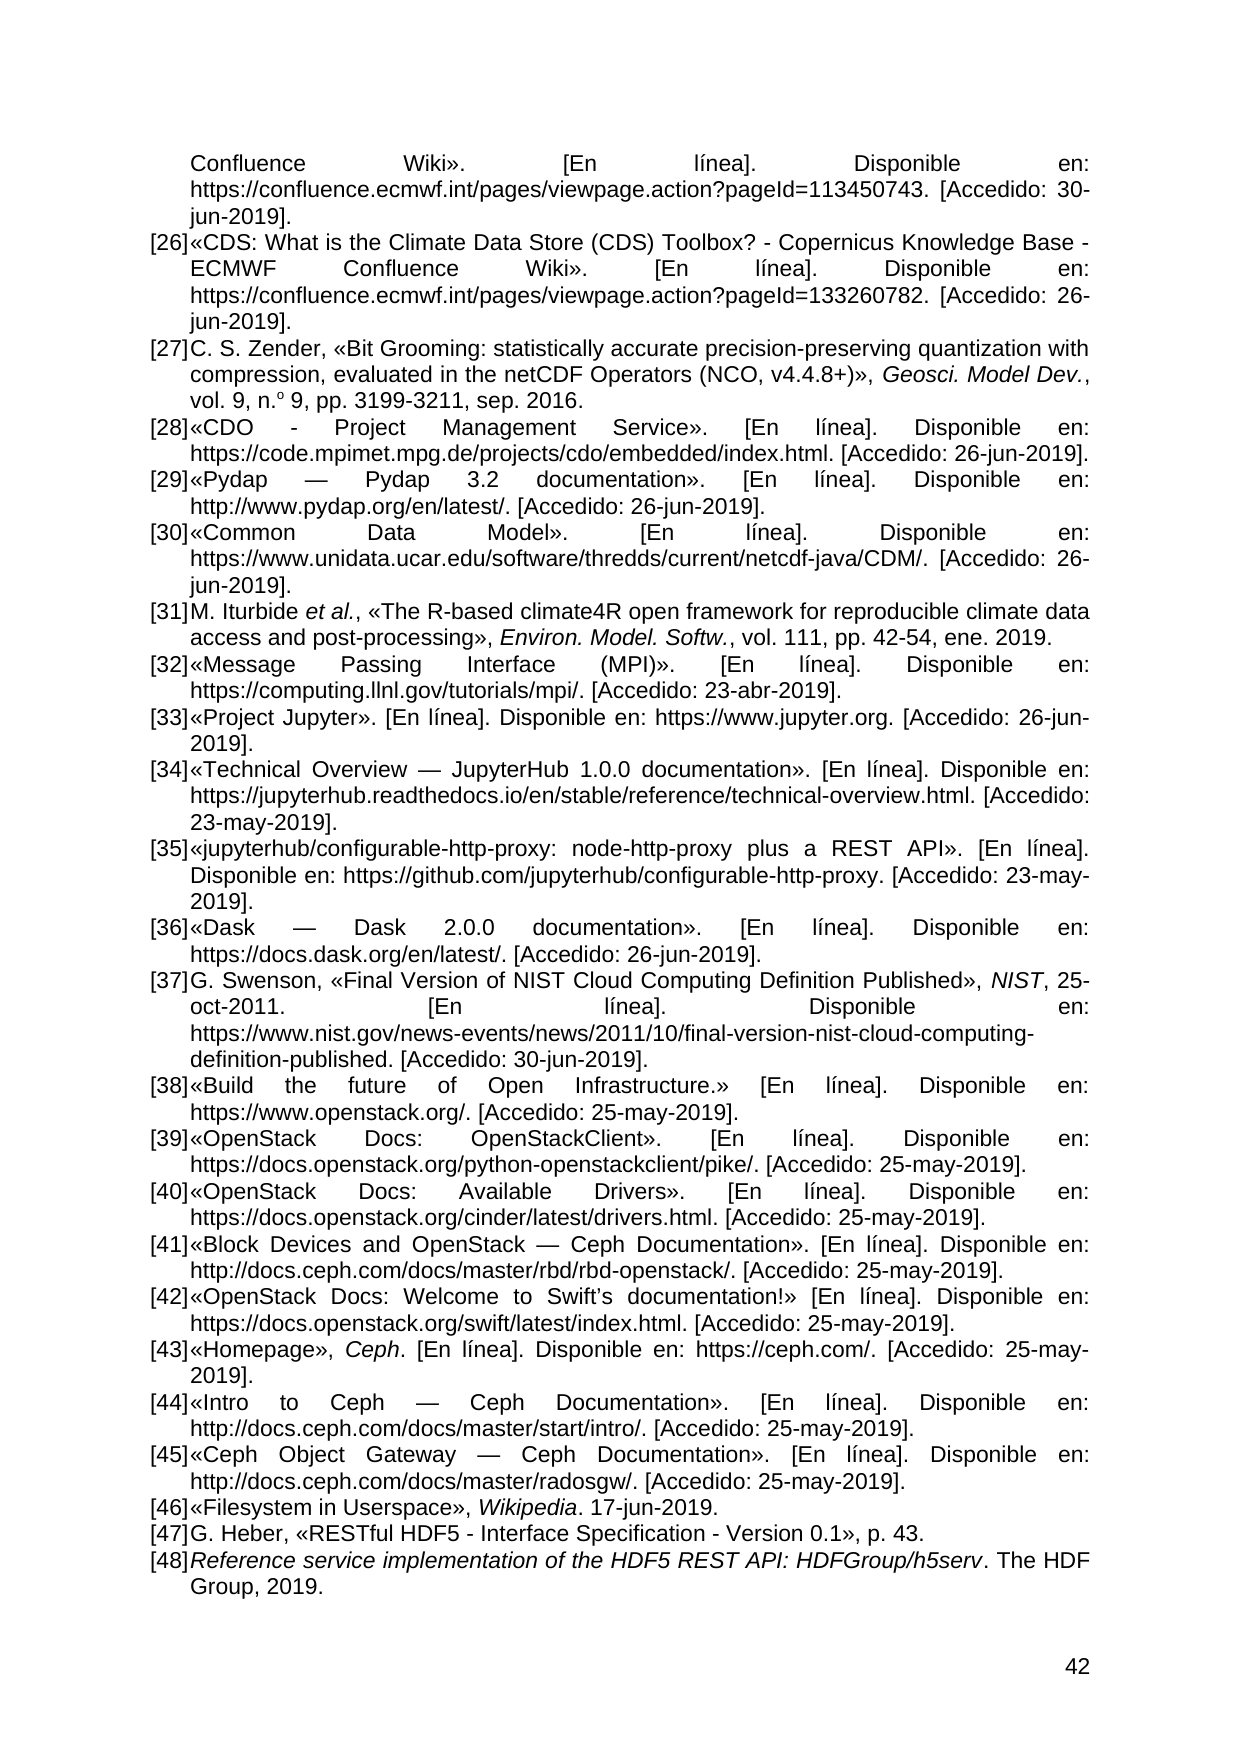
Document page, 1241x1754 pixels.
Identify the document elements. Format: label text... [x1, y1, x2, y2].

text [27] C. S. Zender, «Bit Grooming: statistically accurate precision-preserving quantization with compression, evaluated in the netCDF Operators (NCO, v4.4.8+)», Geosci. Model Dev., vol. 9, n.o 9, pp. 3199-3211, sep. 2016. [150, 334, 1090, 413]
text [32] «Message Passing Interface (MPI)». [En línea]. Disponible en: https://computing.llnl.gov/tutorials/mpi/. [Accedido: 23-abr-2019]. [150, 651, 1090, 703]
text [41] «Block Devices and OpenStack — Ceph Documentation». [En línea]. Disponible en: http://docs.ceph.com/docs/master/rbd/rbd-openstack/. [Accedido: 25-may-2019]. [150, 1231, 1090, 1283]
text [34] «Technical Overview — JupyterHub 1.0.0 documentation». [En línea]. Disponible en: https://jupyterhub.readthedocs.io/en/stable/reference/technical-overview.html. [Accedido: 23-may-2019]. [150, 756, 1090, 835]
text [40] «OpenStack Docs: Available Drivers». [En línea]. Disponible en: https://docs.openstack.org/cinder/latest/drivers.html. [Accedido: 25-may-2019]. [150, 1178, 1090, 1231]
text Confluence Wiki». [En línea]. Disponible en: https://confluence.ecmwf.int/pages/viewpage.action?pageId=113450743. [Accedido: 30-jun-2019]. [150, 150, 1090, 229]
text [42] «OpenStack Docs: Welcome to Swift’s documentation!» [En línea]. Disponible en: https://docs.openstack.org/swift/latest/index.html. [Accedido: 25-may-2019]. [150, 1283, 1090, 1336]
text [44] «Intro to Ceph — Ceph Documentation». [En línea]. Disponible en: http://docs.ceph.com/docs/master/start/intro/. [Accedido: 25-may-2019]. [150, 1389, 1090, 1441]
text [36] «Dask — Dask 2.0.0 documentation». [En línea]. Disponible en: https://docs.dask.org/en/latest/. [Accedido: 26-jun-2019]. [150, 914, 1090, 967]
text [47] G. Heber, «RESTful HDF5 - Interface Specification - Version 0.1», p. 43. [150, 1520, 1090, 1547]
text [31] M. Iturbide et al., «The R-based climate4R open framework for reproducible climate data access and post-processing», Environ. Model. Softw., vol. 111, pp. 42-54, ene. 2019. [150, 598, 1090, 651]
text [37] G. Swenson, «Final Version of NIST Cloud Computing Definition Published», NIST, 25-oct-2011. [En línea]. Disponible en: https://www.nist.gov/news-events/news/2011/10/final-version-nist-cloud-computing-definition-published. [Accedido: 30-jun-2019]. [150, 967, 1090, 1072]
text [29] «Pydap — Pydap 3.2 documentation». [En línea]. Disponible en: http://www.pydap.org/en/latest/. [Accedido: 26-jun-2019]. [150, 466, 1090, 519]
text [28] «CDO - Project Management Service». [En línea]. Disponible en: https://code.mpimet.mpg.de/projects/cdo/embedded/index.html. [Accedido: 26-jun-2019]. [150, 413, 1090, 466]
text [26] «CDS: What is the Climate Data Store (CDS) Toolbox? - Copernicus Knowledge Base - ECMWF Confluence Wiki». [En línea]. Disponible en: https://confluence.ecmwf.int/pages/viewpage.action?pageId=133260782. [Accedido: 26-jun-2019]. [150, 229, 1090, 334]
text [43] «Homepage», Ceph. [En línea]. Disponible en: https://ceph.com/. [Accedido: 25-may-2019]. [150, 1336, 1090, 1389]
text [39] «OpenStack Docs: OpenStackClient». [En línea]. Disponible en: https://docs.openstack.org/python-openstackclient/pike/. [Accedido: 25-may-2019]. [150, 1125, 1090, 1178]
text [46] «Filesystem in Userspace», Wikipedia. 17-jun-2019. [150, 1494, 1090, 1520]
text [30] «Common Data Model». [En línea]. Disponible en: https://www.unidata.ucar.edu/software/thredds/current/netcdf-java/CDM/. [Accedido: 26-jun-2019]. [150, 519, 1090, 598]
text [38] «Build the future of Open Infrastructure.» [En línea]. Disponible en: https://www.openstack.org/. [Accedido: 25-may-2019]. [150, 1072, 1090, 1125]
text [35] «jupyterhub/configurable-http-proxy: node-http-proxy plus a REST API». [En línea]. Disponible en: https://github.com/jupyterhub/configurable-http-proxy. [Accedido: 23-may-2019]. [150, 835, 1090, 914]
text [48] Reference service implementation of the HDF5 REST API: HDFGroup/h5serv. The HDF Group, 2019. [150, 1547, 1090, 1599]
text [33] «Project Jupyter». [En línea]. Disponible en: https://www.jupyter.org. [Accedido: 26-jun-2019]. [150, 703, 1090, 756]
text [45] «Ceph Object Gateway — Ceph Documentation». [En línea]. Disponible en: http://docs.ceph.com/docs/master/radosgw/. [Accedido: 25-may-2019]. [150, 1441, 1090, 1494]
